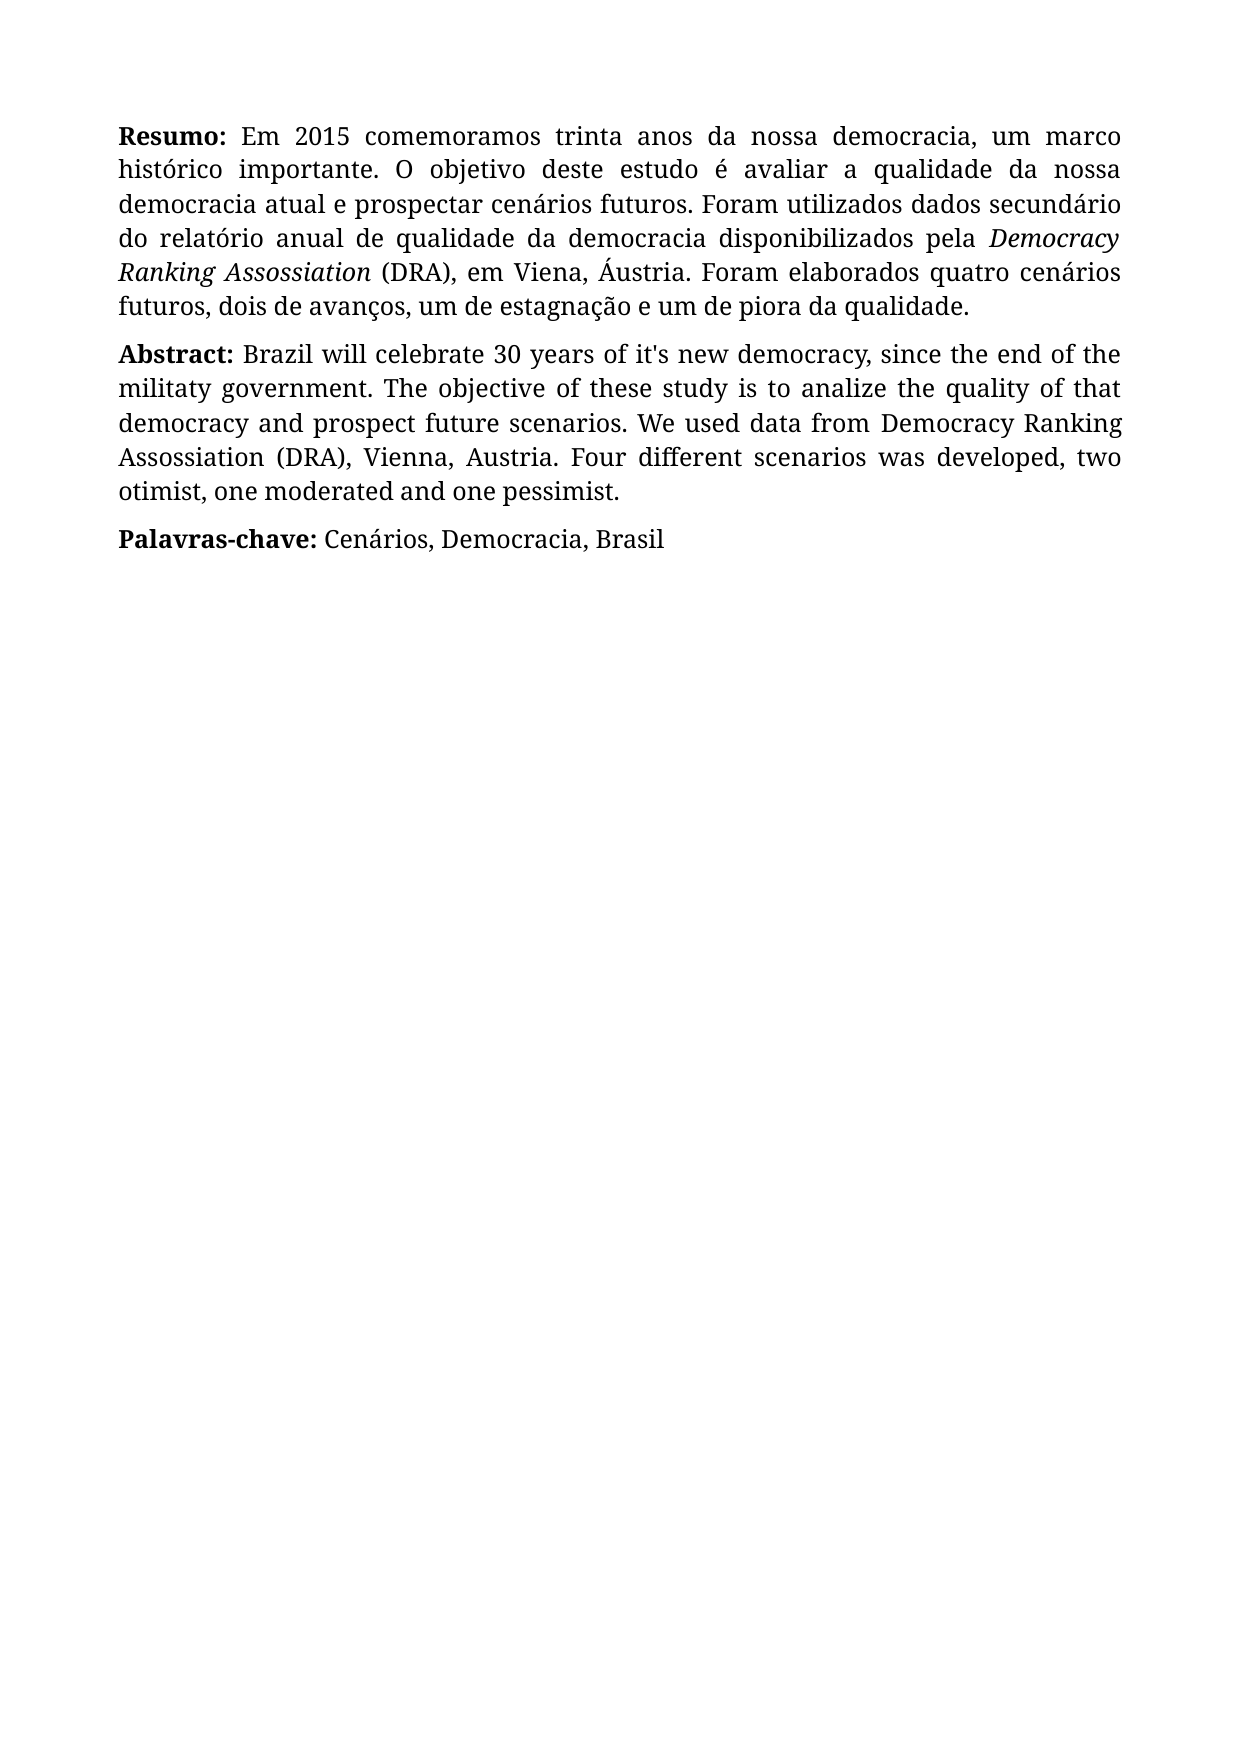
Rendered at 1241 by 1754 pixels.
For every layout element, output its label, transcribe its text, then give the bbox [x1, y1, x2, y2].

subtitle Palavras-chave: Cenários, Democracia, Brasil [118, 522, 1122, 556]
subtitle Resumo: Em 2015 comemoramos trinta anos da nossa democracia, um marco histórico importante. O objetivo deste estudo é avaliar a qualidade da nossa democracia atual e prospectar cenários futuros. Foram utilizados dados secundário do relatório anual de qualidade da democracia disponibilizados pela Democracy Ranking Assossiation (DRA), em Viena, Áustria. Foram elaborados quatro cenários futuros, dois de avanços, um de estagnação e um de piora da qualidade. [118, 118, 1122, 322]
subtitle Abstract: Brazil will celebrate 30 years of it's new democracy, since the end of the militaty government. The objective of these study is to analize the quality of that democracy and prospect future scenarios. We used data from Democracy Ranking Assossiation (DRA), Vienna, Austria. Four different scenarios was developed, two otimist, one moderated and one pessimist. [118, 337, 1122, 507]
